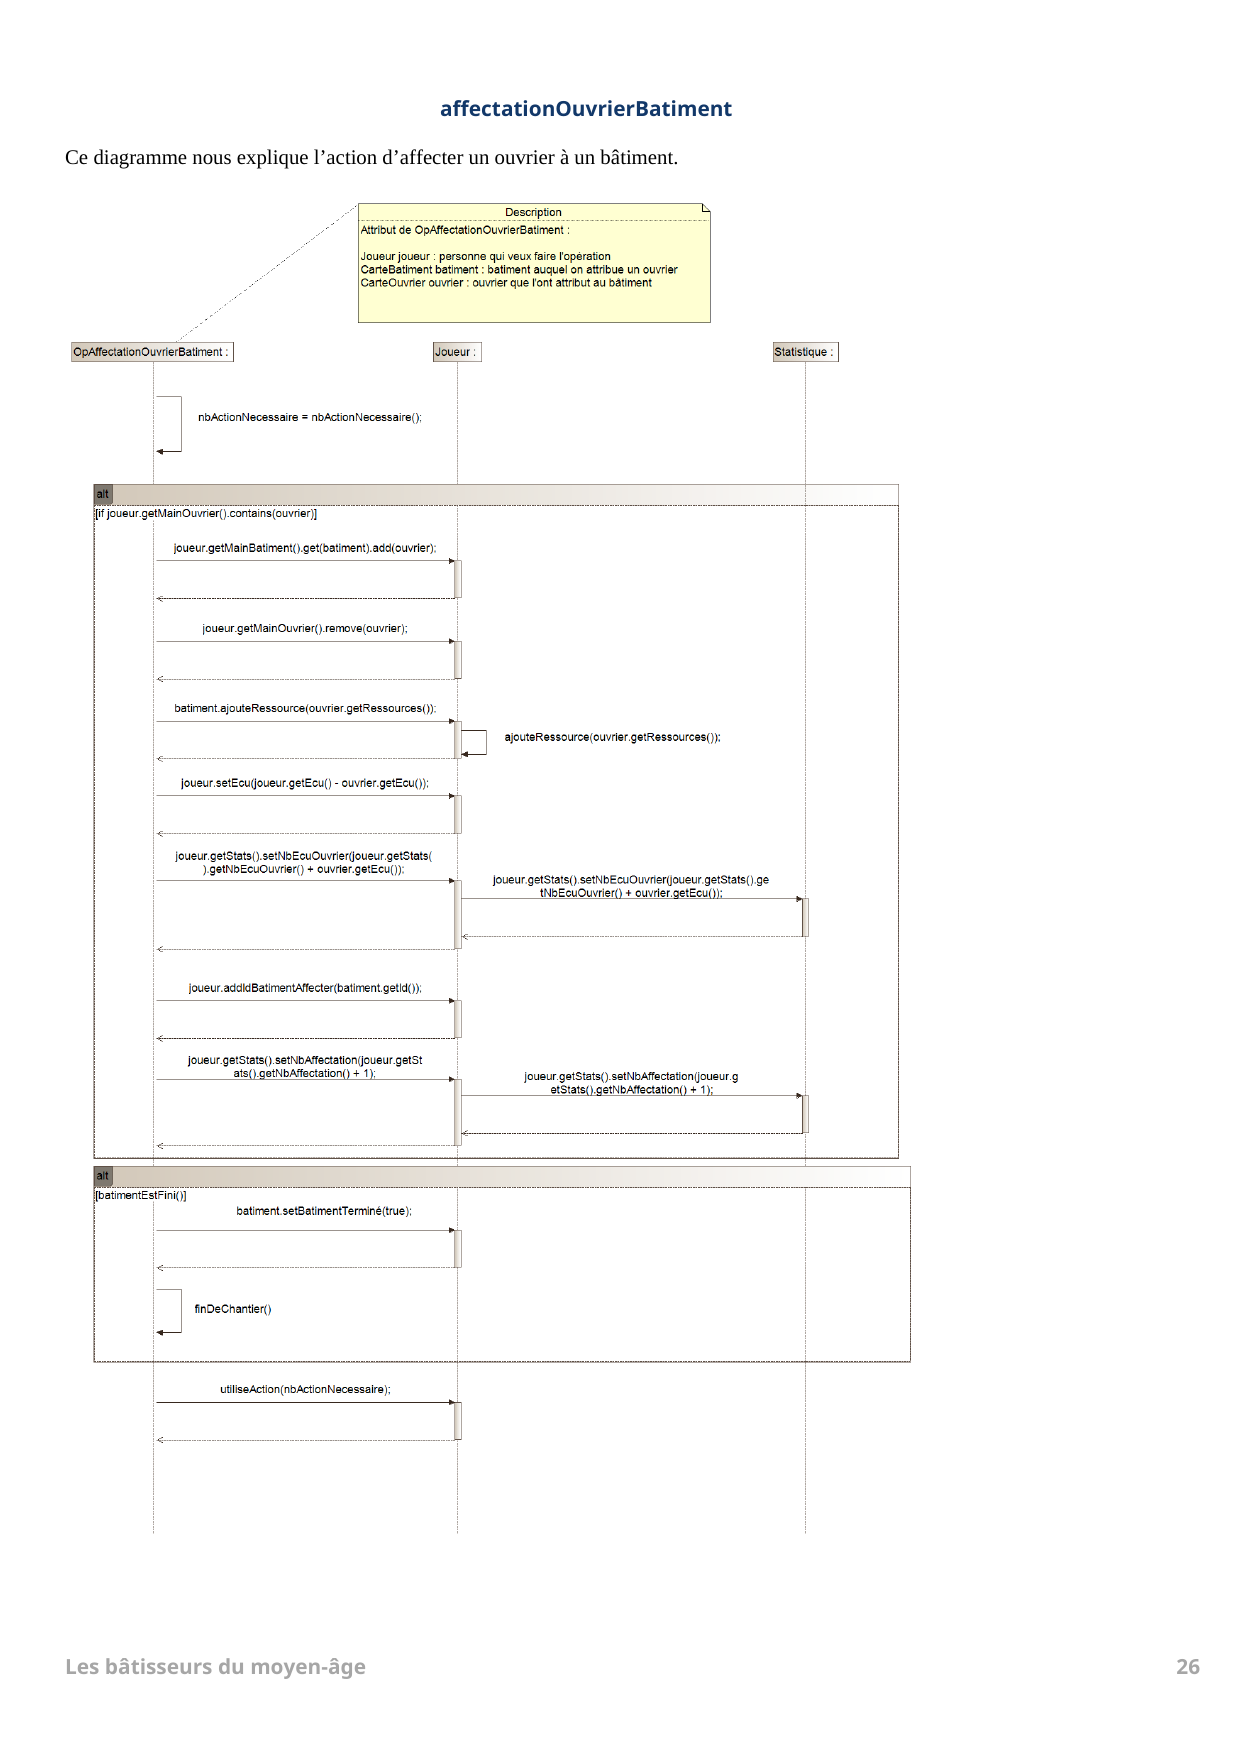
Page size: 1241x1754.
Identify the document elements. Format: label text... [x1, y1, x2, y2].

subtitle affectationOuvrierBatiment [365, 98, 1175, 121]
text Ce diagramme nous explique l’action d’affecter un ouvrier à un bâtiment. [65, 145, 1175, 169]
